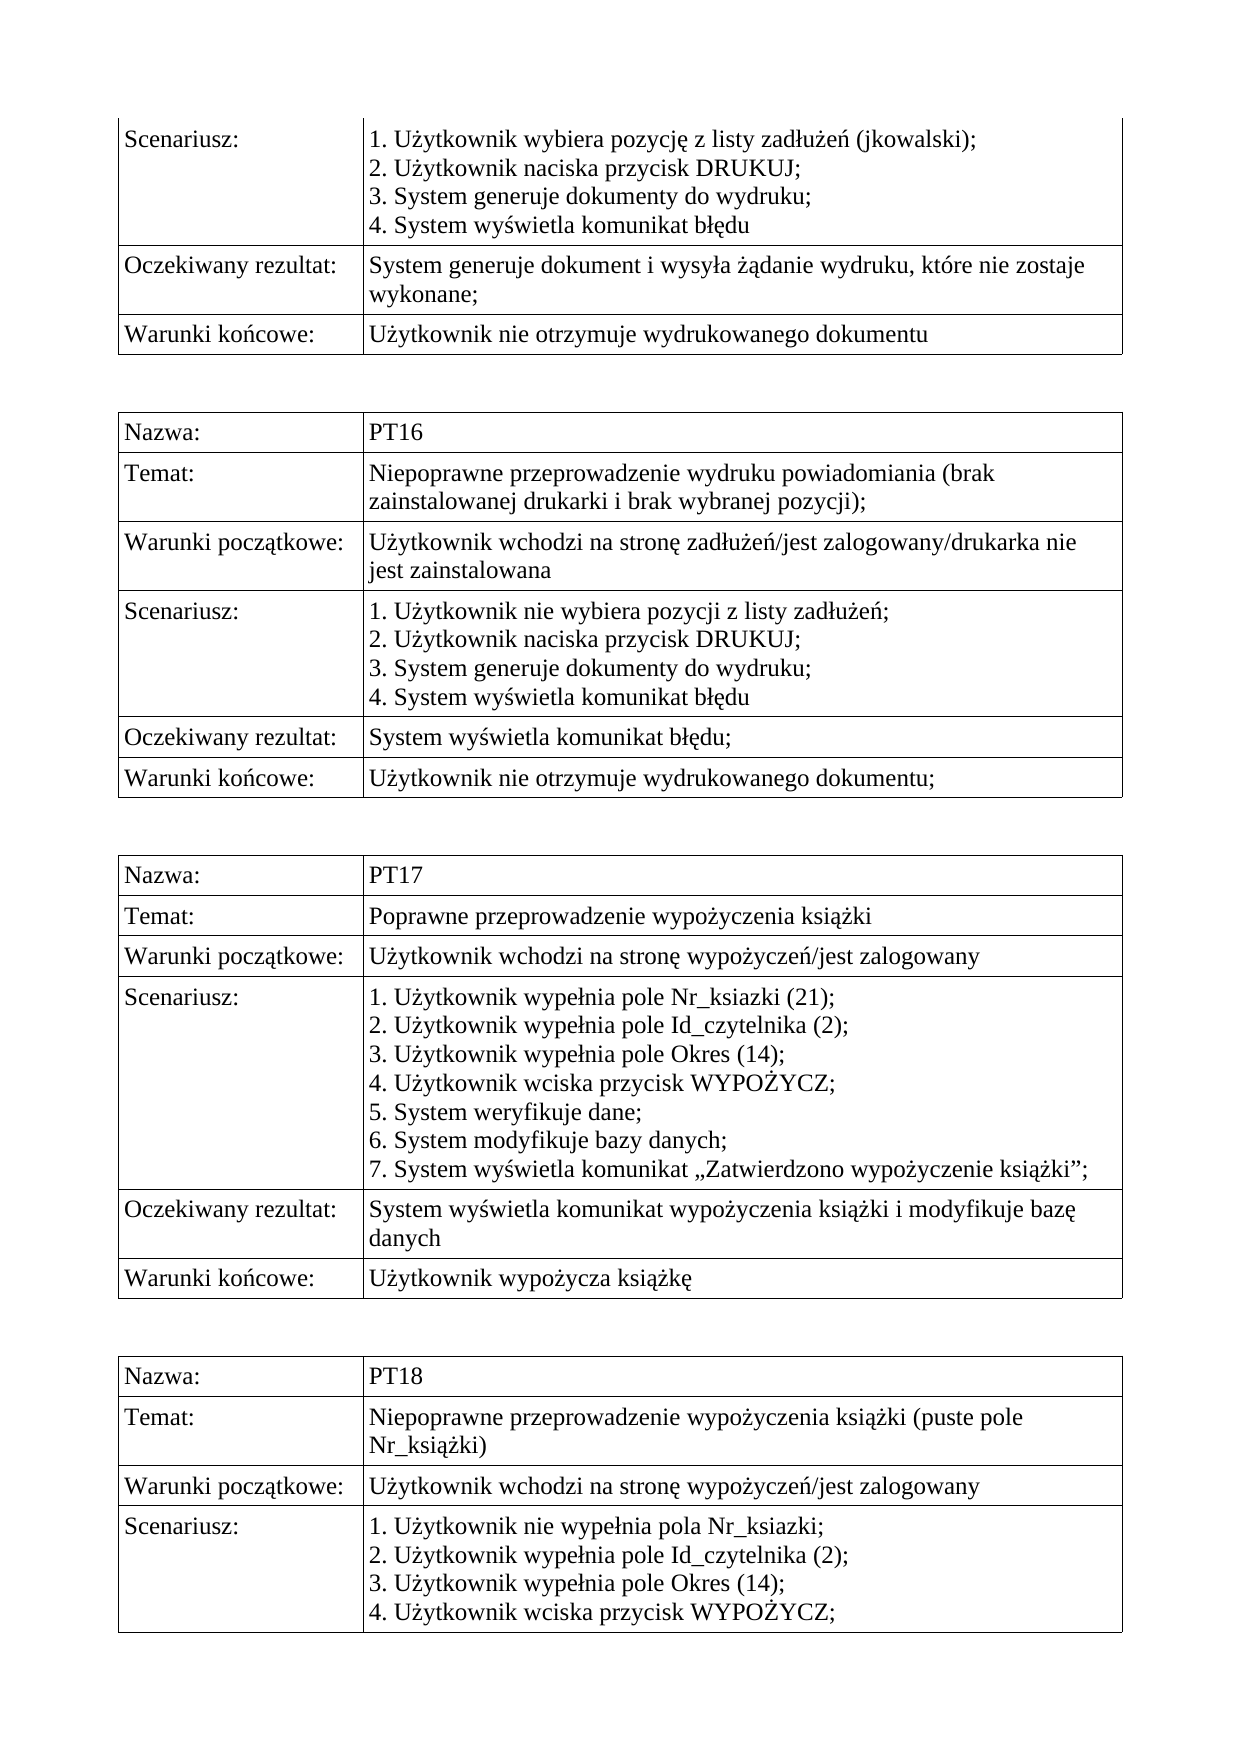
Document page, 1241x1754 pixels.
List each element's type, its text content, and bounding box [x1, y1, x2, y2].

table_cell Warunki początkowe: [119, 522, 363, 590]
table_header PT18 [364, 1357, 1122, 1396]
table_cell Warunki końcowe: [119, 315, 363, 354]
table_cell Warunki początkowe: [119, 1466, 363, 1505]
table_cell Użytkownik wchodzi na stronę wypożyczeń/jest zalogowany [364, 936, 1122, 976]
table_cell Oczekiwany rezultat: [119, 1190, 363, 1258]
table_cell System generuje dokument i wysyła żądanie wydruku, które nie zostaje wykonane; [364, 246, 1122, 314]
table_cell Oczekiwany rezultat: [119, 717, 363, 757]
table_cell Poprawne przeprowadzenie wypożyczenia książki [364, 896, 1122, 935]
table_header PT16 [364, 413, 1122, 452]
table_cell Niepoprawne przeprowadzenie wypożyczenia książki (puste pole Nr_książki) [364, 1397, 1122, 1465]
table_header Nazwa: [119, 1357, 363, 1396]
table_cell Scenariusz: [119, 977, 363, 1189]
table_header PT17 [364, 856, 1122, 895]
table_cell System wyświetla komunikat wypożyczenia książki i modyfikuje bazę danych [364, 1190, 1122, 1258]
table_cell System wyświetla komunikat błędu; [364, 717, 1122, 757]
table_cell 1. Użytkownik wybiera pozycję z listy zadłużeń (jkowalski); 2. Użytkownik naciska przycisk DRUKUJ; 3. System generuje dokumenty do wydruku; 4. System wyświetla komunikat błędu [364, 118, 1122, 245]
table_header Nazwa: [119, 856, 363, 895]
table_cell Użytkownik nie otrzymuje wydrukowanego dokumentu [364, 315, 1122, 354]
table_header Nazwa: [119, 413, 363, 452]
table_cell Warunki końcowe: [119, 1259, 363, 1298]
table_cell Scenariusz: [119, 591, 363, 716]
table_cell 1. Użytkownik wypełnia pole Nr_ksiazki (21); 2. Użytkownik wypełnia pole Id_czytelnika (2); 3. Użytkownik wypełnia pole Okres (14); 4. Użytkownik wciska przycisk WYPOŻYCZ; 5. System weryfikuje dane; 6. System modyfikuje bazy danych; 7. System wyświetla komunikat „Zatwierdzono wypożyczenie książki”; [364, 977, 1122, 1189]
table_cell Oczekiwany rezultat: [119, 246, 363, 314]
table_cell Warunki końcowe: [119, 758, 363, 797]
table_cell Temat: [119, 896, 363, 935]
table_cell Temat: [119, 453, 363, 521]
table_cell Użytkownik wypożycza książkę [364, 1259, 1122, 1298]
table_cell Temat: [119, 1397, 363, 1465]
table_cell 1. Użytkownik nie wybiera pozycji z listy zadłużeń; 2. Użytkownik naciska przycisk DRUKUJ; 3. System generuje dokumenty do wydruku; 4. System wyświetla komunikat błędu [364, 591, 1122, 716]
table_cell Niepoprawne przeprowadzenie wydruku powiadomiania (brak zainstalowanej drukarki i brak wybranej pozycji); [364, 453, 1122, 521]
table_cell Użytkownik wchodzi na stronę wypożyczeń/jest zalogowany [364, 1466, 1122, 1505]
table_cell Użytkownik wchodzi na stronę zadłużeń/jest zalogowany/drukarka nie jest zainstalowana [364, 522, 1122, 590]
table_cell 1. Użytkownik nie wypełnia pola Nr_ksiazki; 2. Użytkownik wypełnia pole Id_czytelnika (2); 3. Użytkownik wypełnia pole Okres (14); 4. Użytkownik wciska przycisk WYPOŻYCZ; [364, 1506, 1122, 1632]
table_cell Scenariusz: [119, 118, 363, 245]
table_cell Warunki początkowe: [119, 936, 363, 976]
table_cell Scenariusz: [119, 1506, 363, 1632]
table_cell Użytkownik nie otrzymuje wydrukowanego dokumentu; [364, 758, 1122, 797]
